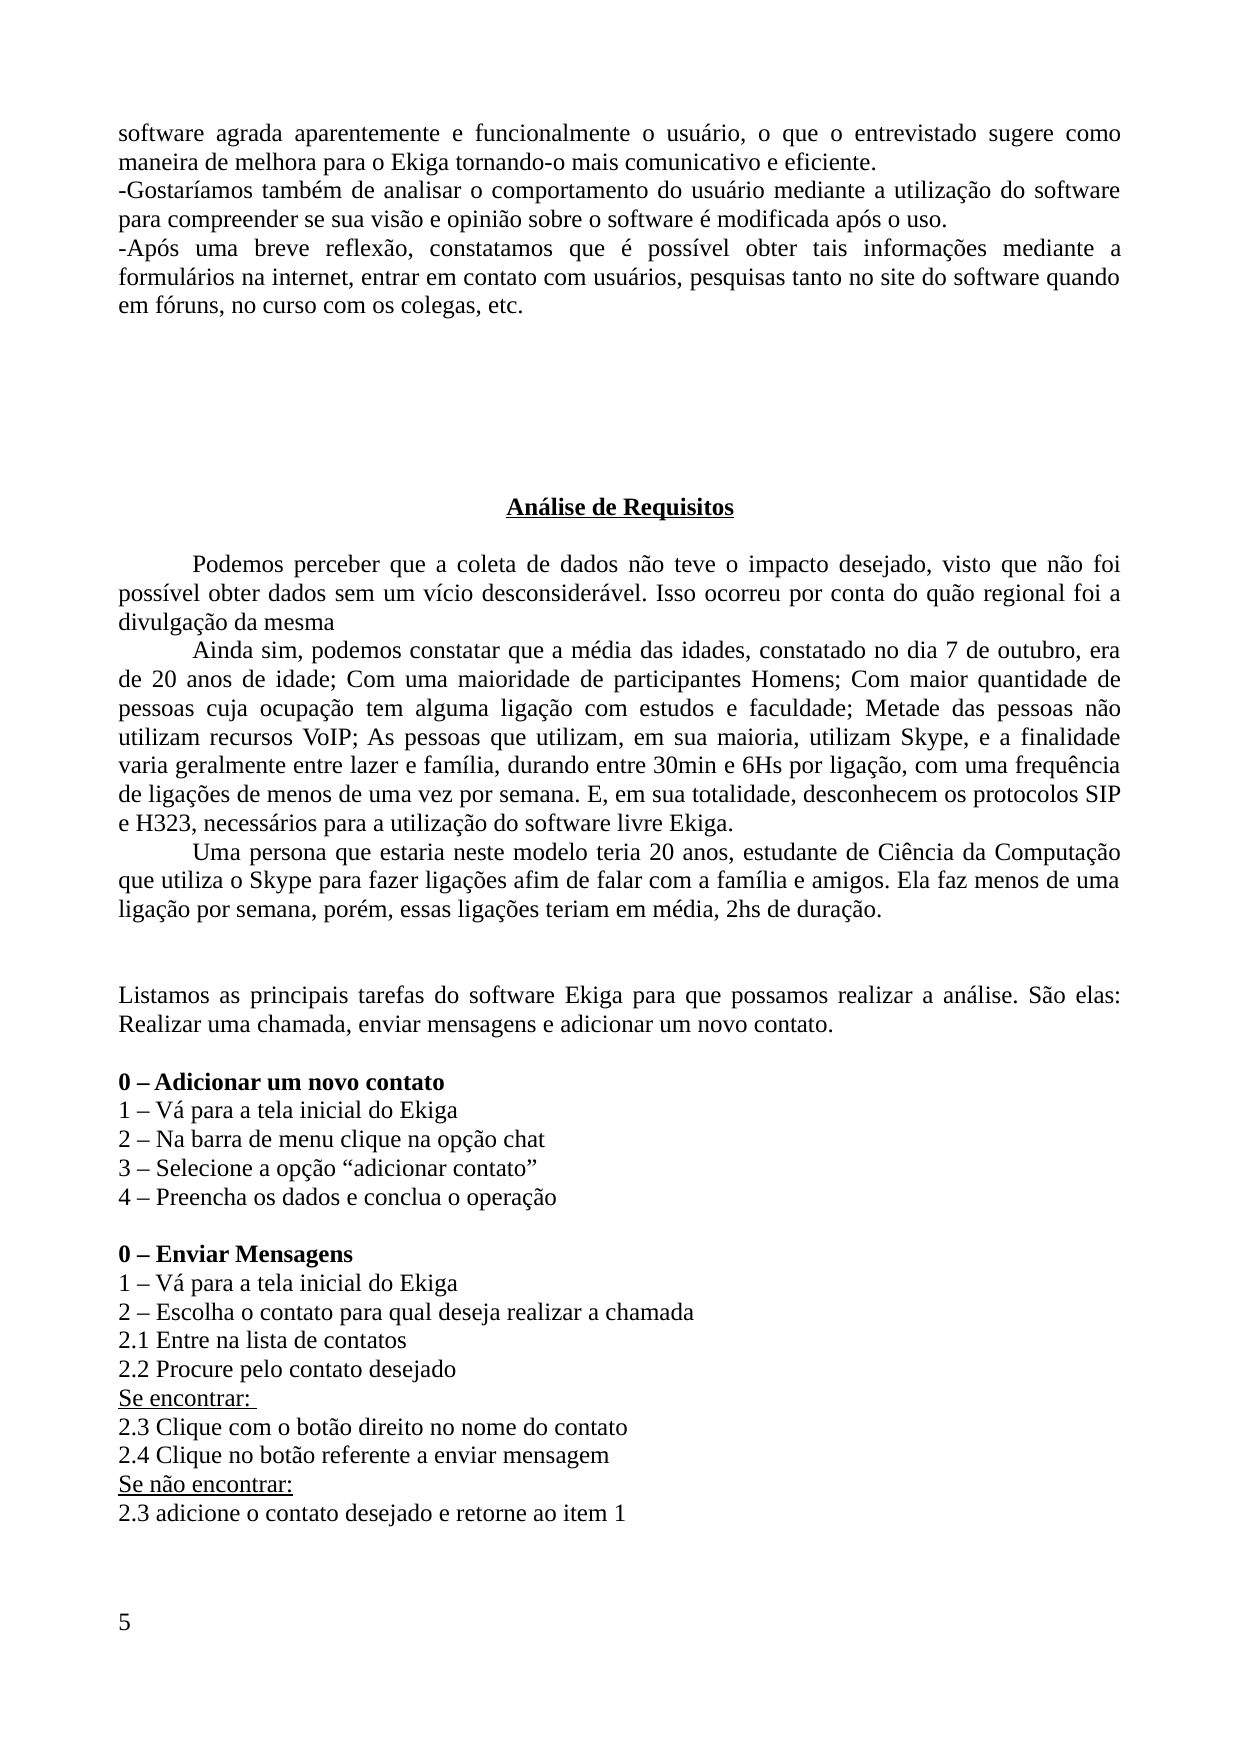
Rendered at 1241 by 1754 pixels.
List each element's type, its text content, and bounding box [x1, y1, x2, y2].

text 2.1 Entre na lista de contatos [118, 1326, 1122, 1354]
text 2 – Escolha o contato para qual deseja realizar a chamada [118, 1297, 1122, 1326]
text 2 – Na barra de menu clique na opção chat [118, 1124, 1122, 1153]
text 2.3 adicione o contato desejado e retorne ao item 1 [118, 1498, 1122, 1527]
text Se encontrar: [118, 1383, 1122, 1412]
text Uma persona que estaria neste modelo teria 20 anos, estudante de Ciência da Computação que utiliza o Skype para fazer ligações afim de falar com a família e amigos. Ela faz menos de uma ligação por semana, porém, essas ligações teriam em média, 2hs de duração. [118, 837, 1122, 923]
text Listamos as principais tarefas do software Ekiga para que possamos realizar a análise. São elas: Realizar uma chamada, enviar mensagens e adicionar um novo contato. [118, 981, 1122, 1038]
text 0 – Enviar Mensagens [118, 1239, 1122, 1268]
text 2.4 Clique no botão referente a enviar mensagem [118, 1441, 1122, 1469]
text Ainda sim, podemos constatar que a média das idades, constatado no dia 7 de outubro, era de 20 anos de idade; Com uma maioridade de participantes Homens; Com maior quantidade de pessoas cuja ocupação tem alguma ligação com estudos e faculdade; Metade das pessoas não utilizam recursos VoIP; As pessoas que utilizam, em sua maioria, utilizam Skype, e a finalidade varia geralmente entre lazer e família, durando entre 30min e 6Hs por ligação, com uma frequência de ligações de menos de uma vez por semana. E, em sua totalidade, desconhecem os protocolos SIP e H323, necessários para a utilização do software livre Ekiga. [118, 636, 1122, 837]
text Podemos perceber que a coleta de dados não teve o impacto desejado, visto que não foi possível obter dados sem um vício desconsiderável. Isso ocorreu por conta do quão regional foi a divulgação da mesma [118, 549, 1122, 636]
text 2.2 Procure pelo contato desejado [118, 1354, 1122, 1383]
text -Após uma breve reflexão, constatamos que é possível obter tais informações mediante a formulários na internet, entrar em contato com usuários, pesquisas tanto no site do software quando em fóruns, no curso com os colegas, etc. [118, 233, 1122, 319]
text Se não encontrar: [118, 1469, 1122, 1498]
text 3 – Selecione a opção “adicionar contato” [118, 1153, 1122, 1182]
text Análise de Requisitos [118, 492, 1122, 521]
text 2.3 Clique com o botão direito no nome do contato [118, 1412, 1122, 1441]
text software agrada aparentemente e funcionalmente o usuário, o que o entrevistado sugere como maneira de melhora para o Ekiga tornando-o mais comunicativo e eficiente. [118, 118, 1122, 176]
text 4 – Preencha os dados e conclua o operação [118, 1182, 1122, 1211]
text 0 – Adicionar um novo contato [118, 1067, 1122, 1096]
text 1 – Vá para a tela inicial do Ekiga [118, 1096, 1122, 1124]
text 1 – Vá para a tela inicial do Ekiga [118, 1268, 1122, 1297]
text -Gostaríamos também de analisar o comportamento do usuário mediante a utilização do software para compreender se sua visão e opinião sobre o software é modificada após o uso. [118, 176, 1122, 233]
